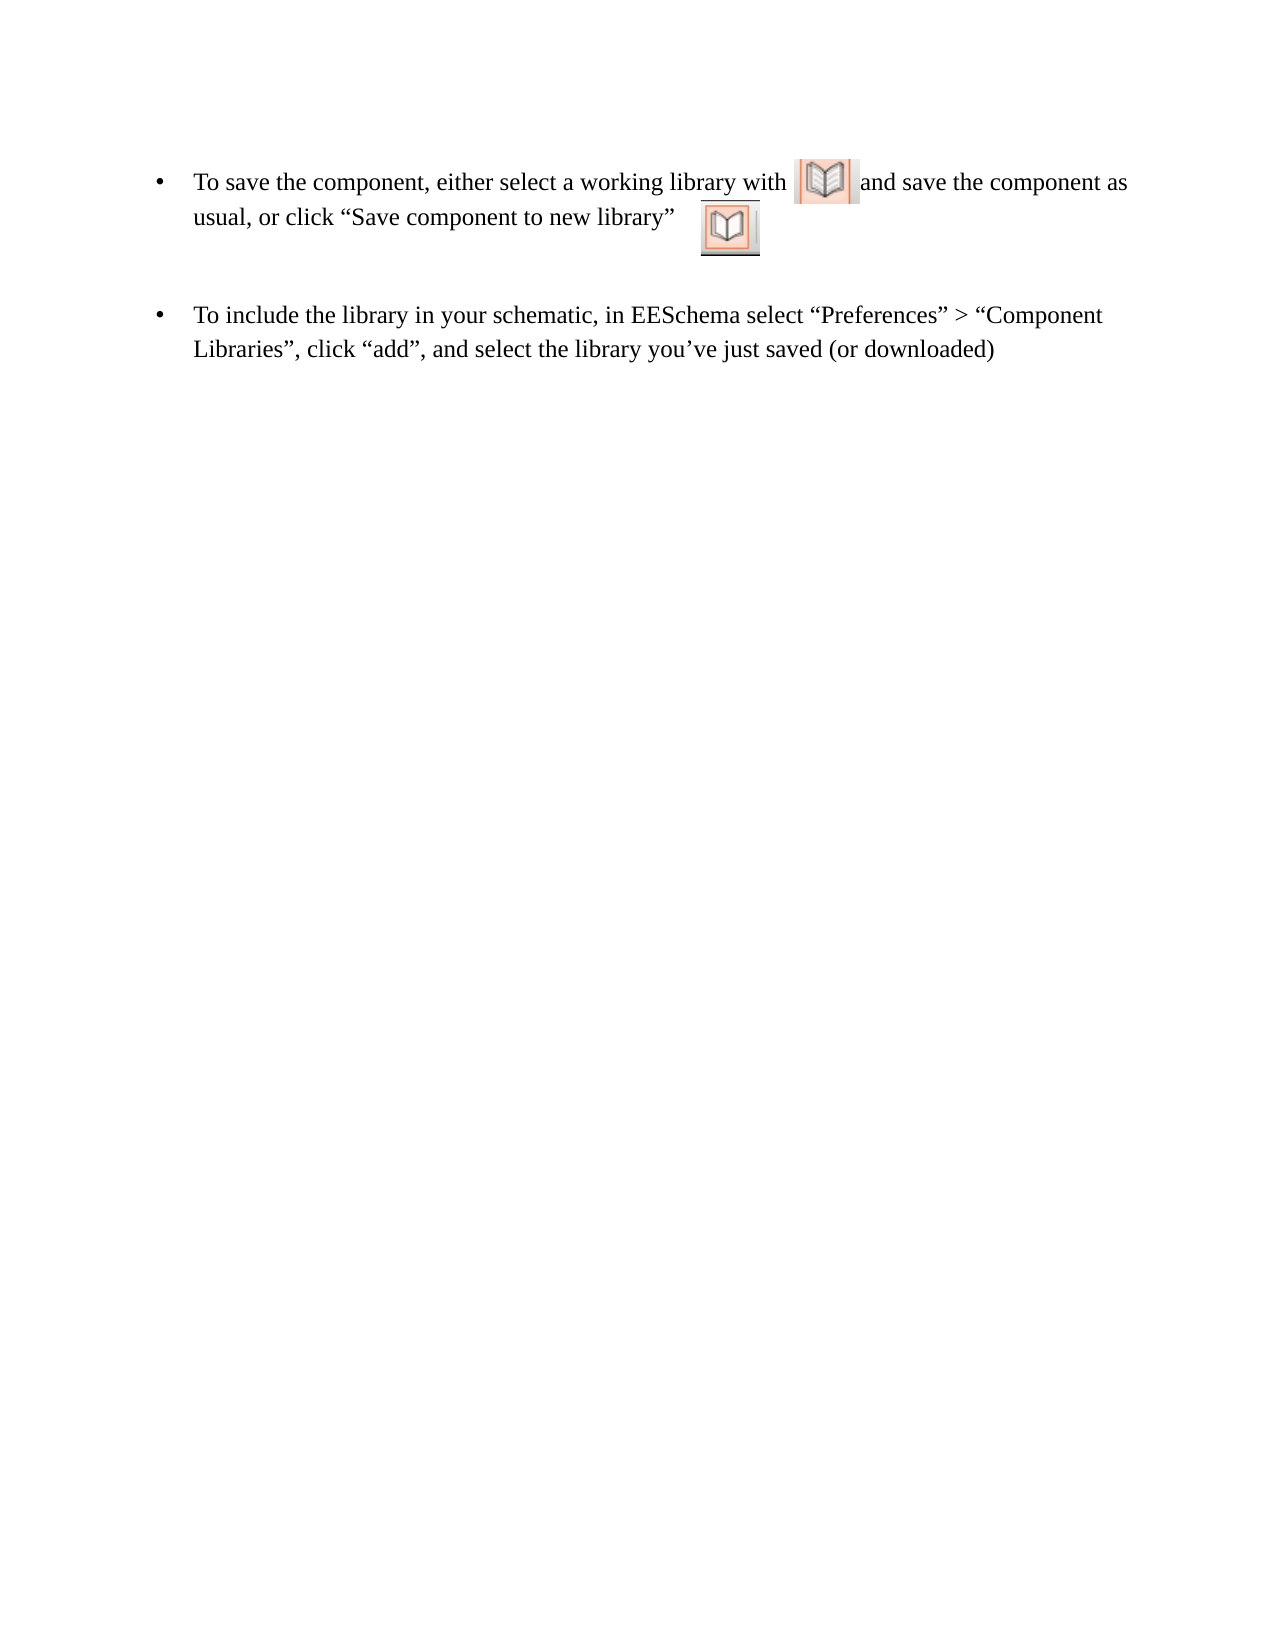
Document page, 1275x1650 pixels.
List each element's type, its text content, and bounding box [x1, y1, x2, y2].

picture [794, 159, 860, 204]
list To save the component, either select a working library with and save the component as usual, or click “Save component to new library” [156, 167, 1157, 230]
picture [700, 200, 760, 256]
list To include the library in your schematic, in EESchema select “Preferences” > “Component Libraries”, click “add”, and select the library you’ve just saved (or downloaded) [156, 300, 1157, 363]
